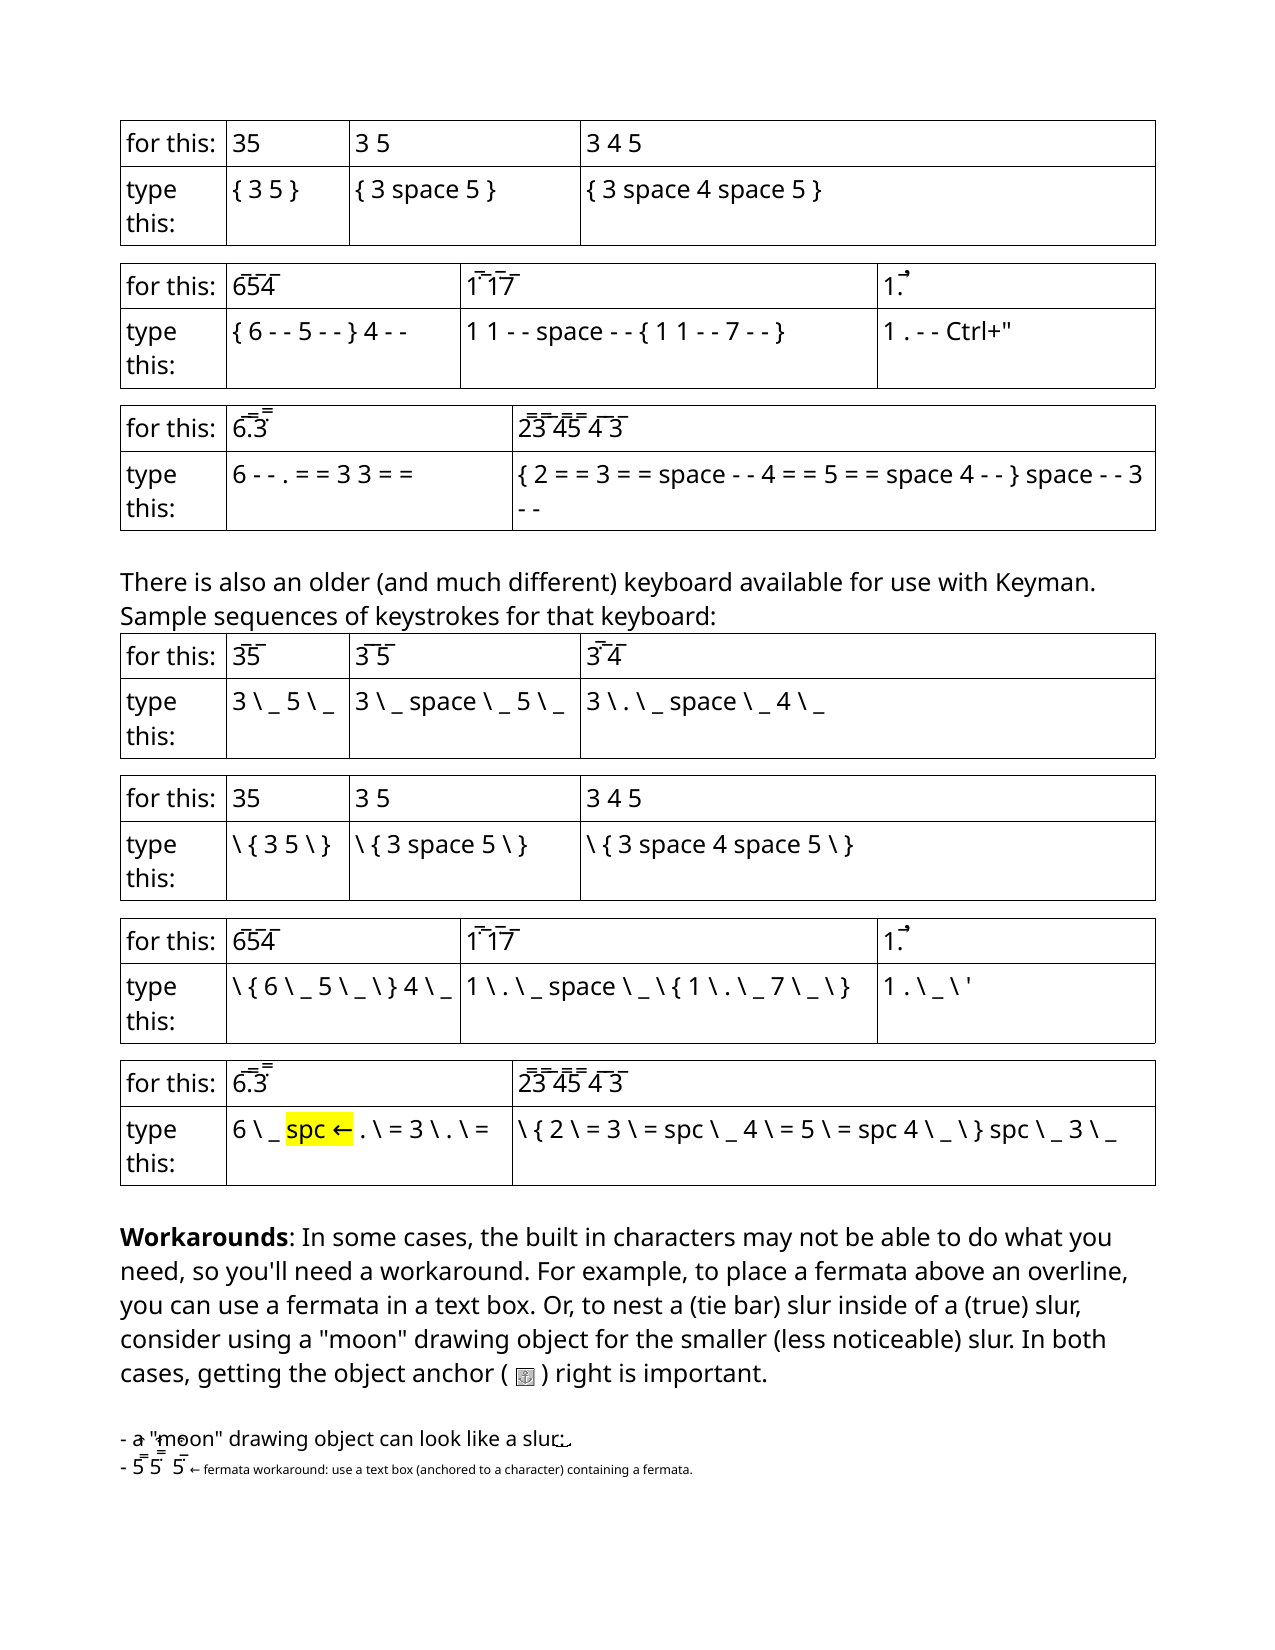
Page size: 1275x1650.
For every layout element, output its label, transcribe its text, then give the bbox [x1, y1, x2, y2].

table_header 𝅷2̿3̿ ̅4̿5̿ 4̅𝅸 ̅3̅ [513, 1061, 1155, 1106]
table_cell type this: [121, 1107, 226, 1185]
table_header for this: [121, 406, 226, 451]
text - a "moon" drawing object can look like a slur: [120, 1424, 1155, 1452]
table_header for this: [121, 919, 226, 963]
table_cell { 3 space 4 space 5 } [581, 167, 1155, 245]
table_header 𝅷6̅5̅𝅸4̅ [227, 264, 460, 308]
table_header 𝅷3 4 5𝅸 [581, 776, 1155, 821]
table_cell 3 \ _ space \ _ 5 \ _ [350, 679, 580, 758]
table_cell { 3 5 } [227, 167, 349, 245]
table_header 𝅷6̅5̅𝅸4̅ [227, 919, 460, 963]
table_cell 3 \ . \ _ space \ _ 4 \ _ [581, 679, 1155, 758]
table_header 𝅷35𝅸 [227, 121, 349, 166]
table_cell type this: [121, 822, 226, 900]
table_cell type this: [121, 452, 226, 530]
text There is also an older (and much different) keyboard available for use with Keyman. Sample sequences of keystrokes for that keyboard: [120, 564, 1155, 633]
table_cell \ { 3 5 \ } [227, 822, 349, 900]
table_cell { 2 = = 3 = = space - - 4 = = 5 = = space 4 - - } space - - 3 - - [513, 452, 1155, 530]
table_header 1̇̅ ̅𝅷1̇̅7̅𝅸 [461, 264, 877, 308]
table_header 𝅷35𝅸 [227, 776, 349, 821]
table_cell 1 1 - - space - - { 1 1 - - 7 - - } [461, 309, 877, 388]
table_cell 1 \ . \ _ space \ _ \ { 1 \ . \ _ 7 \ _ \ } [461, 964, 877, 1043]
table_header for this: [121, 121, 226, 166]
table_cell 3 \ _ 5 \ _ [227, 679, 349, 758]
table_header for this: [121, 264, 226, 308]
table_header 6̅.̿3̇̿ [227, 406, 512, 451]
table_header for this: [121, 776, 226, 821]
picture [515, 1368, 535, 1386]
table_cell type this: [121, 309, 226, 388]
table_header 1.̅𝄒 [878, 264, 1155, 308]
text - 5̿ 5̇̿ 5̇̅ ← fermata workaround: use a text box (anchored to a character) containing a fermata. [120, 1452, 1155, 1481]
table_cell 6 \ _ spc ← . \ = 3 \ . \ = [227, 1107, 512, 1185]
table_header for this: [121, 1061, 226, 1106]
table_header 3̅5̅ [227, 634, 349, 678]
table_cell type this: [121, 964, 226, 1043]
table_cell 6 - - . = = 3 3 = = [227, 452, 512, 530]
table_cell 1 . \ _ \ ' [878, 964, 1155, 1043]
table_header 𝅷3 5𝅸 [350, 776, 580, 821]
table_cell \ { 6 \ _ 5 \ _ \ } 4 \ _ [227, 964, 460, 1043]
table_cell { 6 - - 5 - - } 4 - - [227, 309, 460, 388]
table_cell { 3 space 5 } [350, 167, 580, 245]
table_cell type this: [121, 679, 226, 758]
table_header 1.̅𝄒 [878, 919, 1155, 963]
table_header 1̇̅ ̅𝅷1̇̅7̅𝅸 [461, 919, 877, 963]
table_cell type this: [121, 167, 226, 245]
table_header 𝅷3 5𝅸 [350, 121, 580, 166]
table_header 3̅ ̅5̅ [350, 634, 580, 678]
table_cell \ { 3 space 4 space 5 \ } [581, 822, 1155, 900]
table_header 6̅.̿3̇̿ [227, 1061, 512, 1106]
table_header 𝅷2̿3̿ ̅4̿5̿ 4̅𝅸 ̅3̅ [513, 406, 1155, 451]
table_header for this: [121, 634, 226, 678]
table_header 3̇̅ ̅4̅ [581, 634, 1155, 678]
table_cell \ { 2 \ = 3 \ = spc \ _ 4 \ = 5 \ = spc 4 \ _ \ } spc \ _ 3 \ _ [513, 1107, 1155, 1185]
table_cell \ { 3 space 5 \ } [350, 822, 580, 900]
table_header 𝅷3 4 5𝅸 [581, 121, 1155, 166]
table_cell 1 . - - Ctrl+" [878, 309, 1155, 388]
text Workarounds: In some cases, the built in characters may not be able to do what you need, so you'll need a workaround. For example, to place a fermata above an overline, you can use a fermata in a text box. Or, to nest a (tie bar) slur inside of a (true) slur, consider using a "moon" drawing object for the smaller (less noticeable) slur. In both cases, getting the object anchor ( ) right is important. [120, 1219, 1155, 1390]
